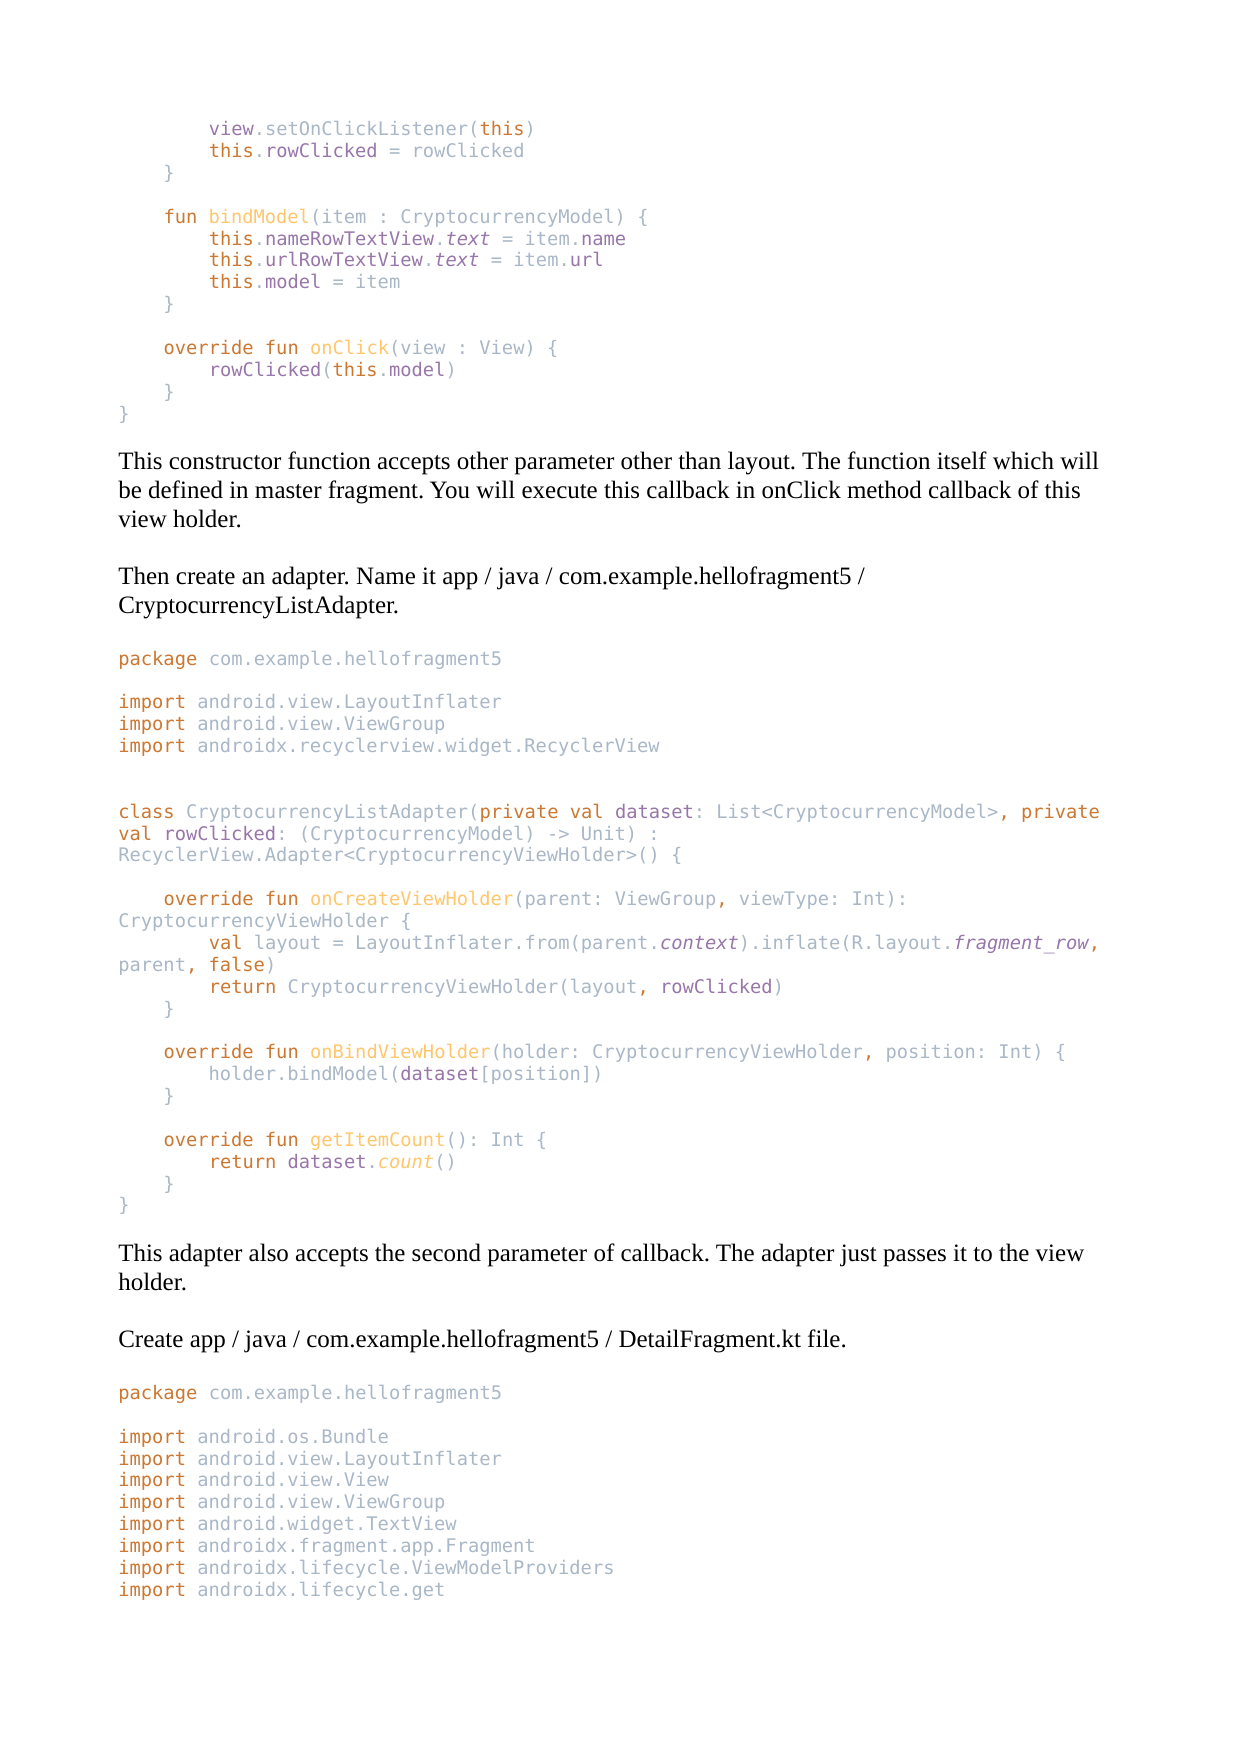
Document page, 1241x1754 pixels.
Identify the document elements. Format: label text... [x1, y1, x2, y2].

text package com.example.hellofragment5 import android.view.LayoutInflater import android.view.ViewGroup import androidx.recyclerview.widget.RecyclerView class CryptocurrencyListAdapter(private val dataset: List<CryptocurrencyModel>, private val rowClicked: (CryptocurrencyModel) -> Unit) : RecyclerView.Adapter<CryptocurrencyViewHolder>() { [118, 647, 1122, 888]
text This adapter also accepts the second parameter of callback. The adapter just passes it to the view holder. [118, 1238, 1122, 1296]
text view.setOnClickListener(this) this.rowClicked = rowClicked } fun bindModel(item : CryptocurrencyModel) { this.nameRowTextView.text = item.name this.urlRowTextView.text = item.url this.model = item } override fun onClick(view : View) { rowClicked(this.model) } } [118, 118, 1122, 424]
text Create app / java / com.example.hellofragment5 / DetailFragment.kt file. [118, 1324, 1122, 1353]
text override fun onCreateViewHolder(parent: ViewGroup, viewType: Int): CryptocurrencyViewHolder { val layout = LayoutInflater.from(parent.context).inflate(R.layout.fragment_row, parent, false) return CryptocurrencyViewHolder(layout, rowClicked) } [118, 888, 1122, 1041]
text override fun onBindViewHolder(holder: CryptocurrencyViewHolder, position: Int) { holder.bindModel(dataset[position]) } [118, 1041, 1122, 1129]
text Then create an adapter. Name it app / java / com.example.hellofragment5 / CryptocurrencyListAdapter. [118, 561, 1122, 619]
text package com.example.hellofragment5 import android.os.Bundle import android.view.LayoutInflater import android.view.View import android.view.ViewGroup import android.widget.TextView import androidx.fragment.app.Fragment import androidx.lifecycle.ViewModelProviders import androidx.lifecycle.get [118, 1382, 1122, 1622]
text This constructor function accepts other parameter other than layout. The function itself which will be defined in master fragment. You will execute this callback in onClick method callback of this view holder. [118, 446, 1122, 532]
text override fun getItemCount(): Int { return dataset.count() } } [118, 1129, 1122, 1216]
